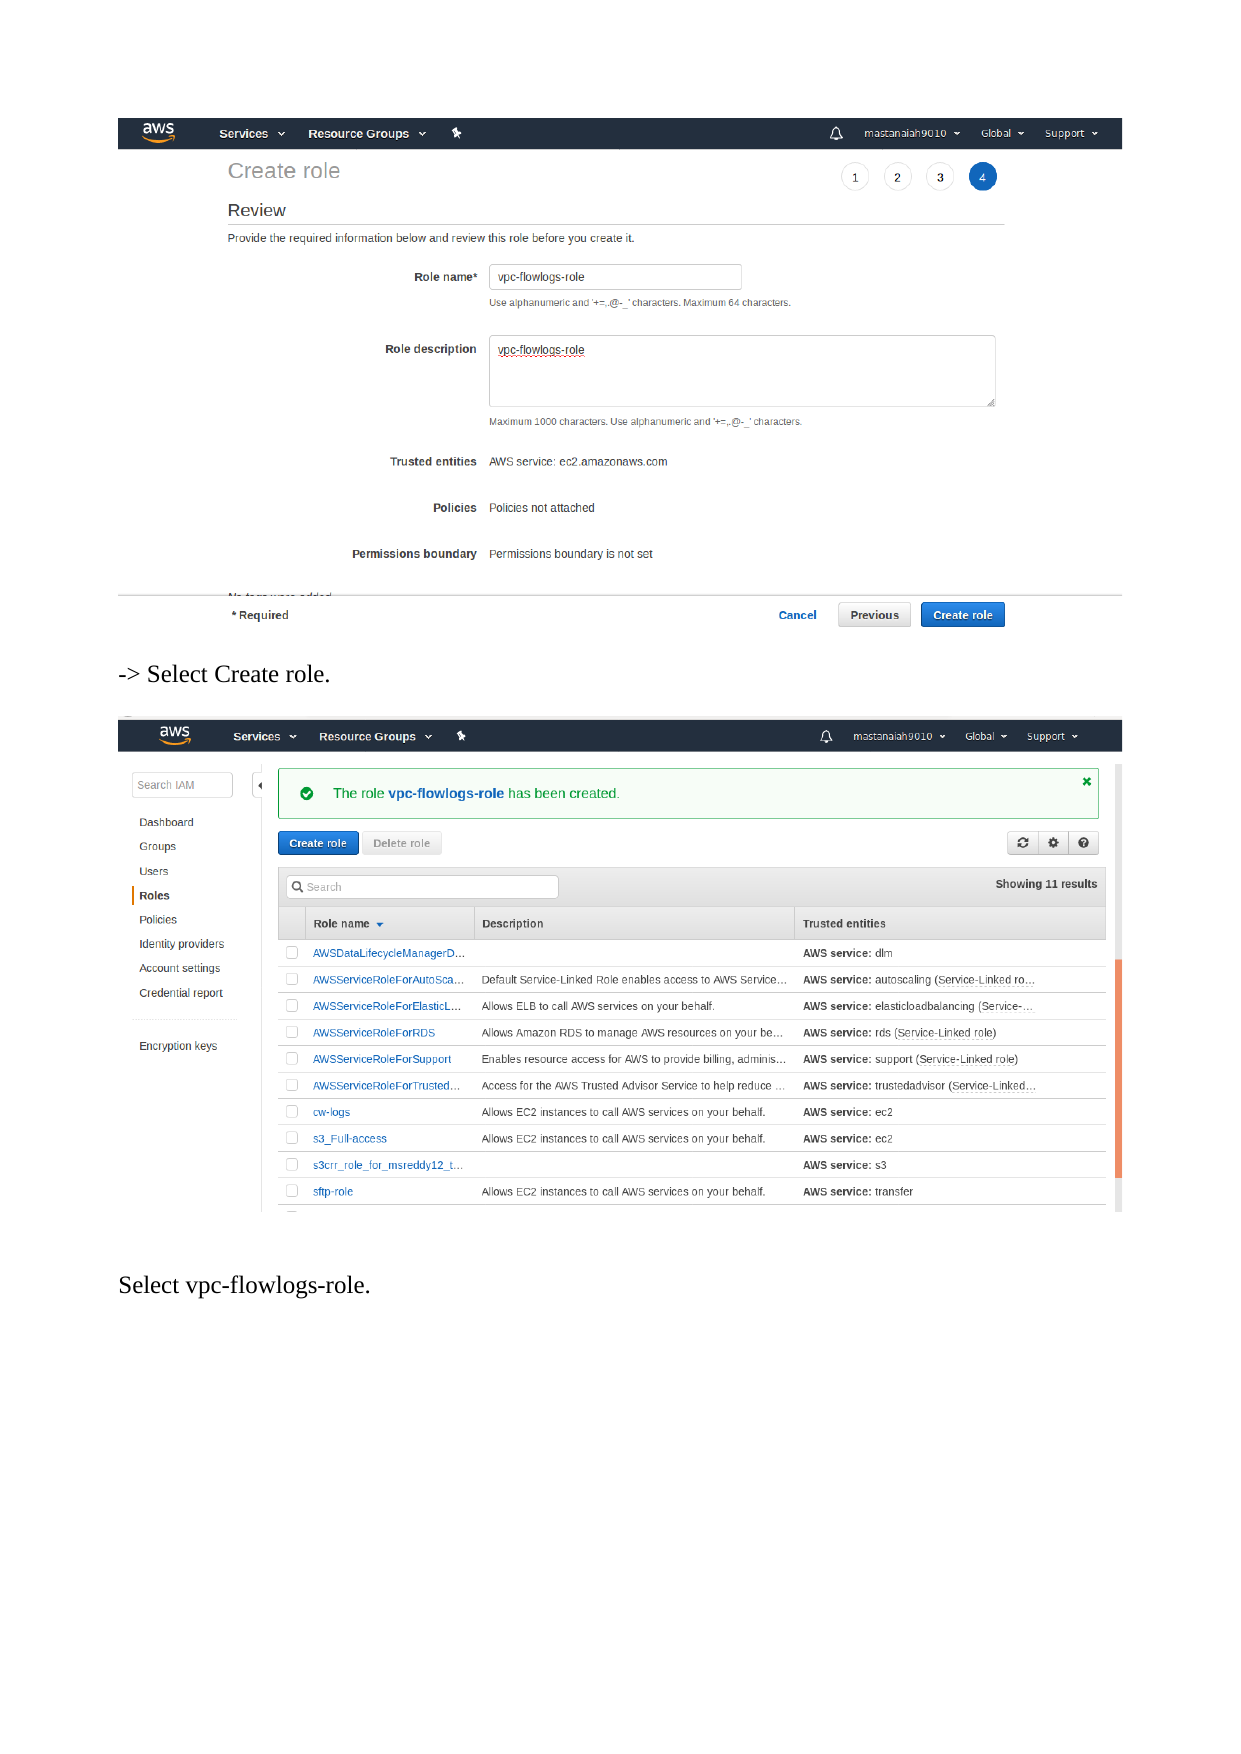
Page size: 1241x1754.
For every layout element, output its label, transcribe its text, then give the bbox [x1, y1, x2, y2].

text -> Select Create role. [118, 659, 1122, 688]
picture [118, 118, 1123, 631]
text Select vpc-flowlogs-role. [118, 1270, 1122, 1299]
picture [118, 716, 1123, 1213]
